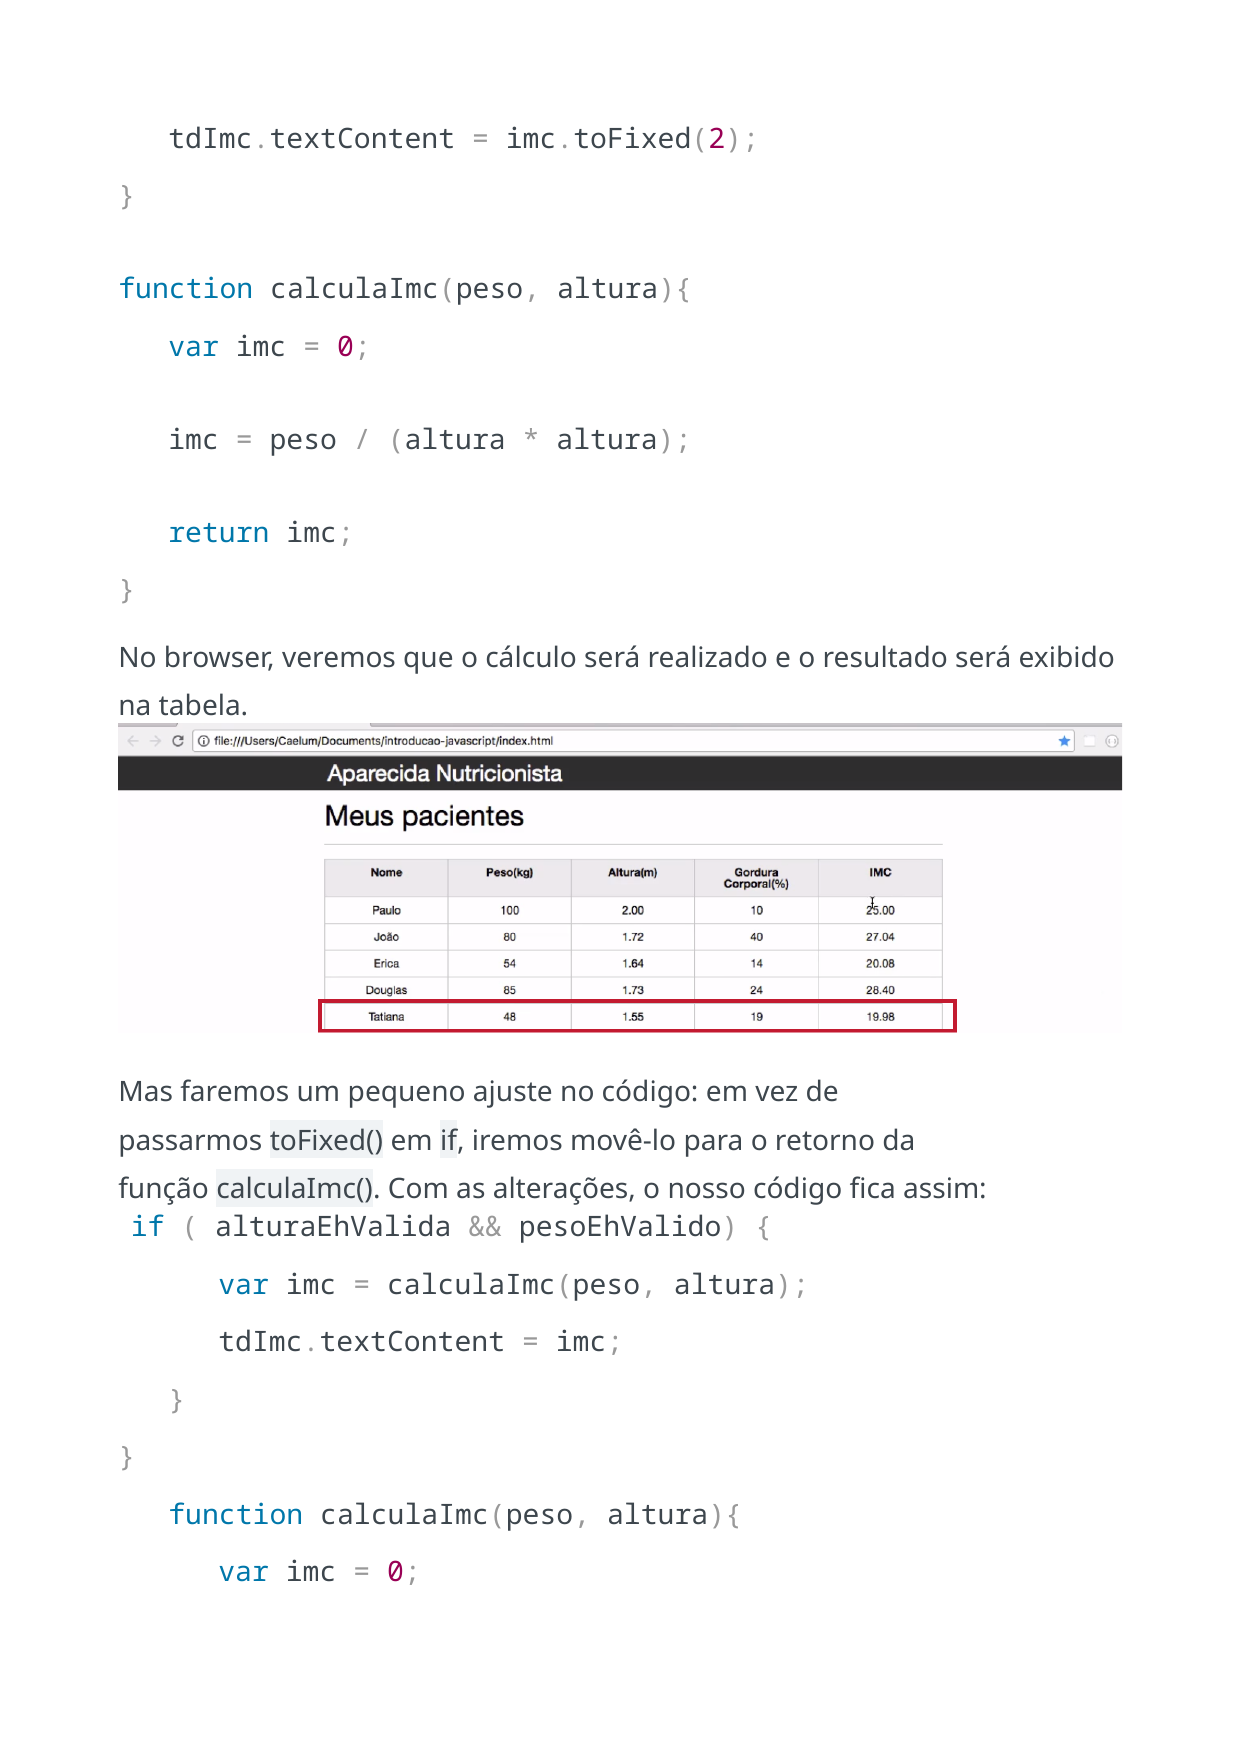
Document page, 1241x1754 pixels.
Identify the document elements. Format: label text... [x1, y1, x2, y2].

text } [118, 176, 1122, 214]
text var imc = calculaImc(peso, altura); [118, 1264, 1122, 1303]
text var imc = 0; [118, 326, 1122, 364]
text tdImc.textContent = imc.toFixed(2); [118, 118, 1122, 156]
text } [118, 1437, 1122, 1475]
text var imc = 0; [118, 1552, 1122, 1590]
text tdImc.textContent = imc; [118, 1322, 1122, 1360]
text } [118, 1379, 1122, 1418]
text } [118, 569, 1122, 608]
text Mas faremos um pequeno ajuste no código: em vez de passarmos toFixed() em if, iremos movê-lo para o retorno da função calculaImc(). Com as alterações, o nosso código fica assim: [118, 1061, 1122, 1207]
text No browser, veremos que o cálculo será realizado e o resultado será exibido na tabela. [118, 627, 1122, 723]
text function calculaImc(peso, altura){ [118, 1494, 1122, 1533]
text function calculaImc(peso, altura){ [118, 268, 1122, 307]
picture [118, 723, 1123, 1033]
text return imc; [118, 512, 1122, 550]
text imc = peso / (altura * altura); [118, 419, 1122, 457]
text if ( alturaEhValida && pesoEhValido) { [118, 1207, 1122, 1245]
